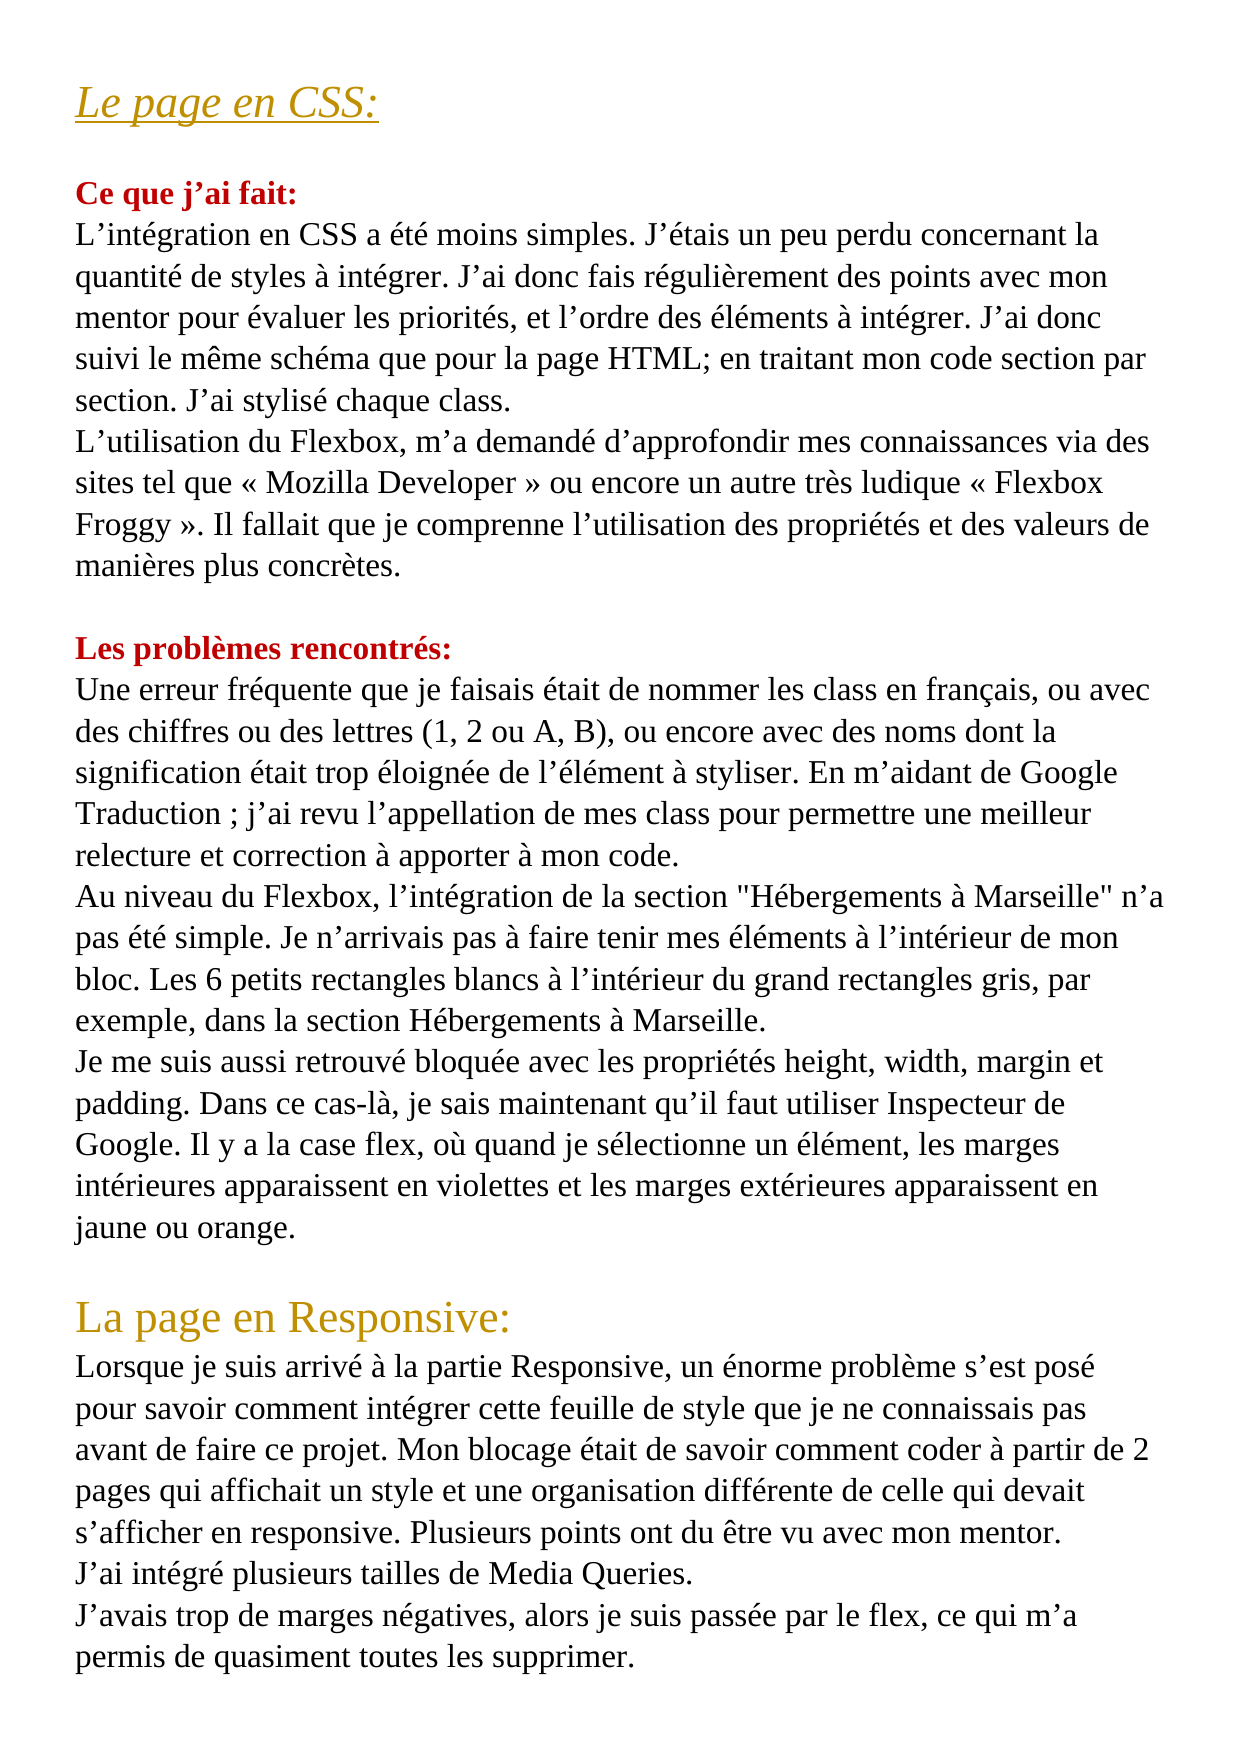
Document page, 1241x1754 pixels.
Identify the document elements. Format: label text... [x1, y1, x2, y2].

text J’ai intégré plusieurs tailles de Media Queries. [75, 1553, 1165, 1592]
text L’utilisation du Flexbox, m’a demandé d’approfondir mes connaissances via des sites tel que « Mozilla Developer » ou encore un autre très ludique « Flexbox Froggy ». Il fallait que je comprenne l’utilisation des propriétés et des valeurs de manières plus concrètes. [75, 421, 1165, 584]
text La page en Responsive: [75, 1290, 1165, 1342]
text J’avais trop de marges négatives, alors je suis passée par le flex, ce qui m’a permis de quasiment toutes les supprimer. [75, 1595, 1165, 1674]
text Une erreur fréquente que je faisais était de nommer les class en français, ou avec des chiffres ou des lettres (1, 2 ou A, B), ou encore avec des noms dont la signification était trop éloignée de l’élément à styliser. En m’aidant de Google Traduction ; j’ai revu l’appellation de mes class pour permettre une meilleur relecture et correction à apporter à mon code. [75, 669, 1165, 873]
text Je me suis aussi retrouvé bloquée avec les propriétés height, width, margin et padding. Dans ce cas-là, je sais maintenant qu’il faut utiliser Inspecteur de Google. Il y a la case flex, où quand je sélectionne un élément, les marges intérieures apparaissent en violettes et les marges extérieures apparaissent en jaune ou orange. [75, 1042, 1165, 1245]
text Au niveau du Flexbox, l’intégration de la section "Hébergements à Marseille" n’a pas été simple. Je n’arrivais pas à faire tenir mes éléments à l’intérieur de mon bloc. Les 6 petits rectangles blancs à l’intérieur du grand rectangles gris, par exemple, dans la section Hébergements à Marseille. [75, 876, 1165, 1039]
text Ce que j’ai fait: [75, 173, 1165, 212]
text Lorsque je suis arrivé à la partie Responsive, un énorme problème s’est posé pour savoir comment intégrer cette feuille de style que je ne connaissais pas avant de faire ce projet. Mon blocage était de savoir comment coder à partir de 2 pages qui affichait un style et une organisation différente de celle qui devait s’afficher en responsive. Plusieurs points ont du être vu avec mon mentor. [75, 1347, 1165, 1550]
text L’intégration en CSS a été moins simples. J’étais un peu perdu concernant la quantité de styles à intégrer. J’ai donc fais régulièrement des points avec mon mentor pour évaluer les priorités, et l’ordre des éléments à intégrer. J’ai donc suivi le même schéma que pour la page HTML; en traitant mon code section par section. J’ai stylisé chaque class. [75, 214, 1165, 418]
text Le page en CSS: [75, 75, 1165, 128]
text Les problèmes rencontrés: [75, 628, 1165, 666]
